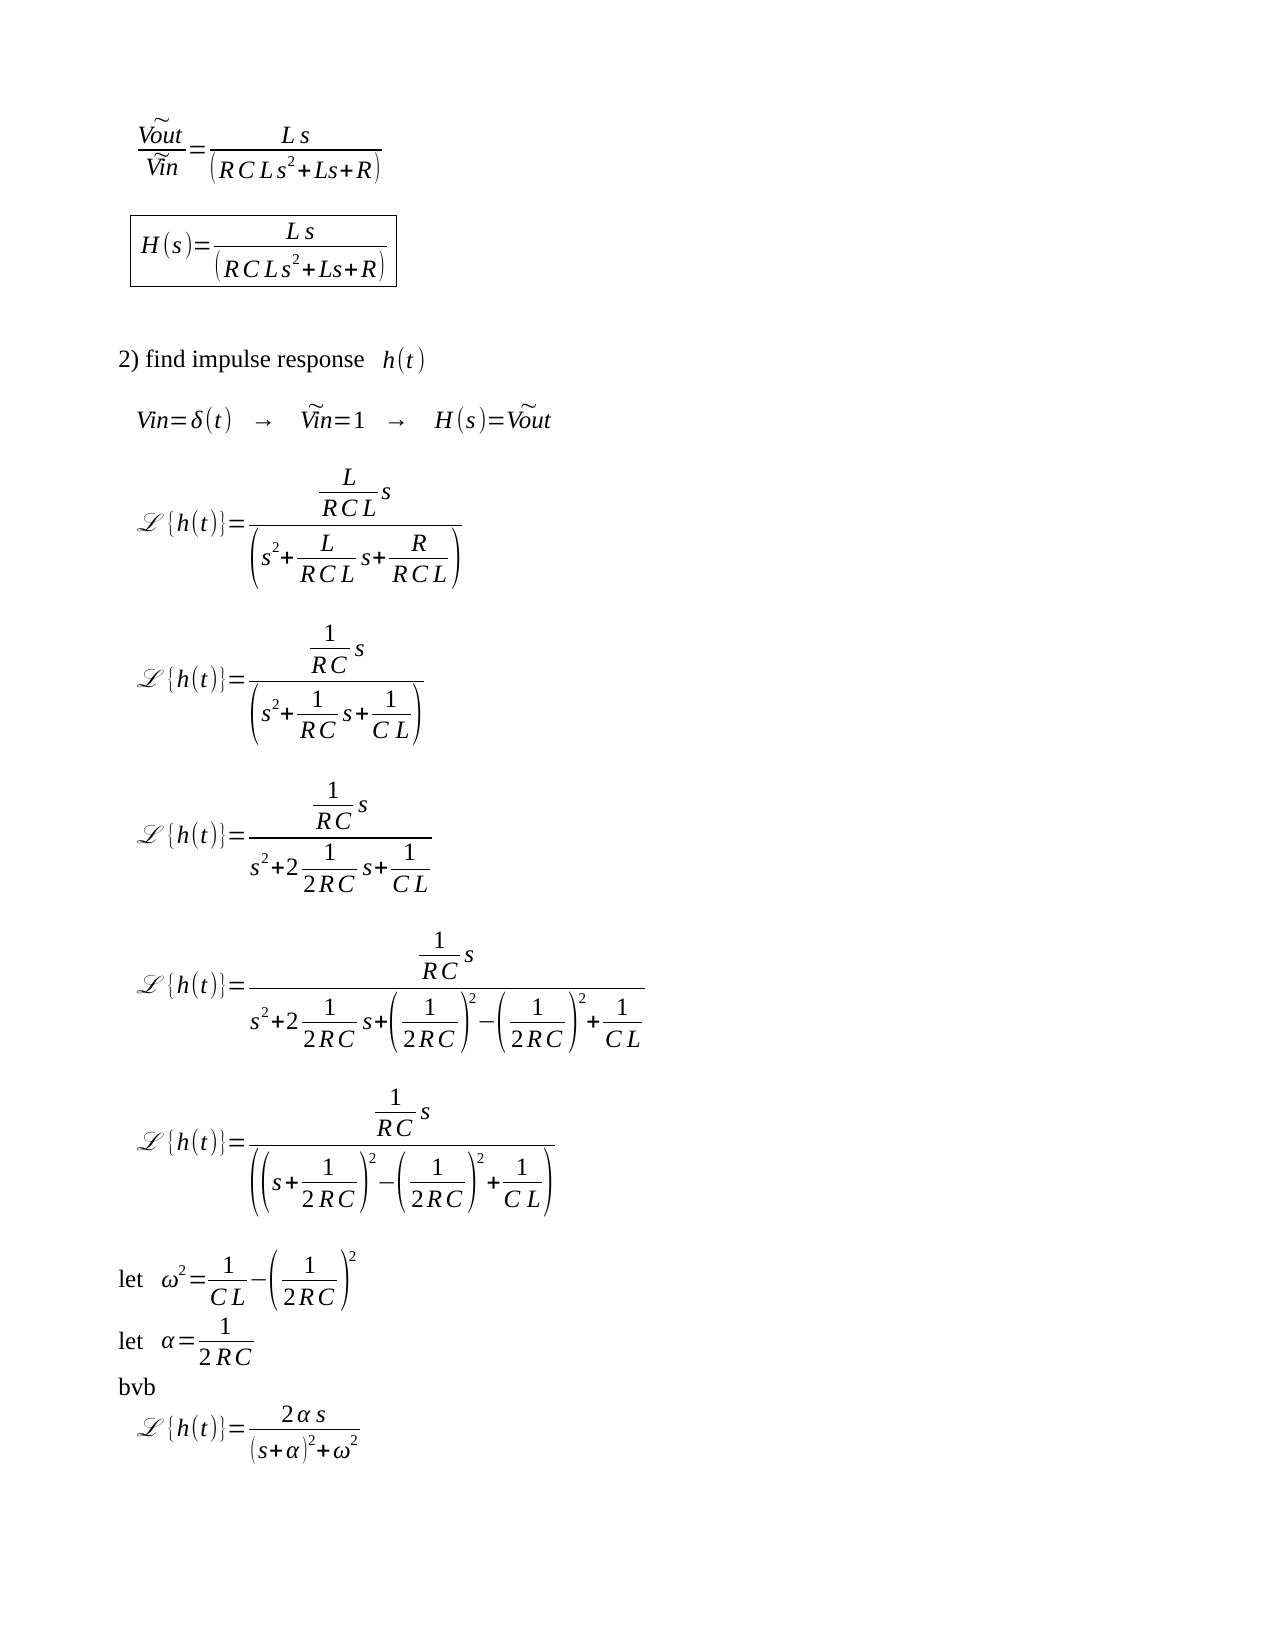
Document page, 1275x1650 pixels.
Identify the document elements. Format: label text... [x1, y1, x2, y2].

text let [118, 1247, 1157, 1313]
text let [118, 1313, 1157, 1372]
text → → [118, 403, 1157, 435]
text 2) find impulse response [118, 344, 1157, 374]
text bvb [118, 1372, 1157, 1400]
